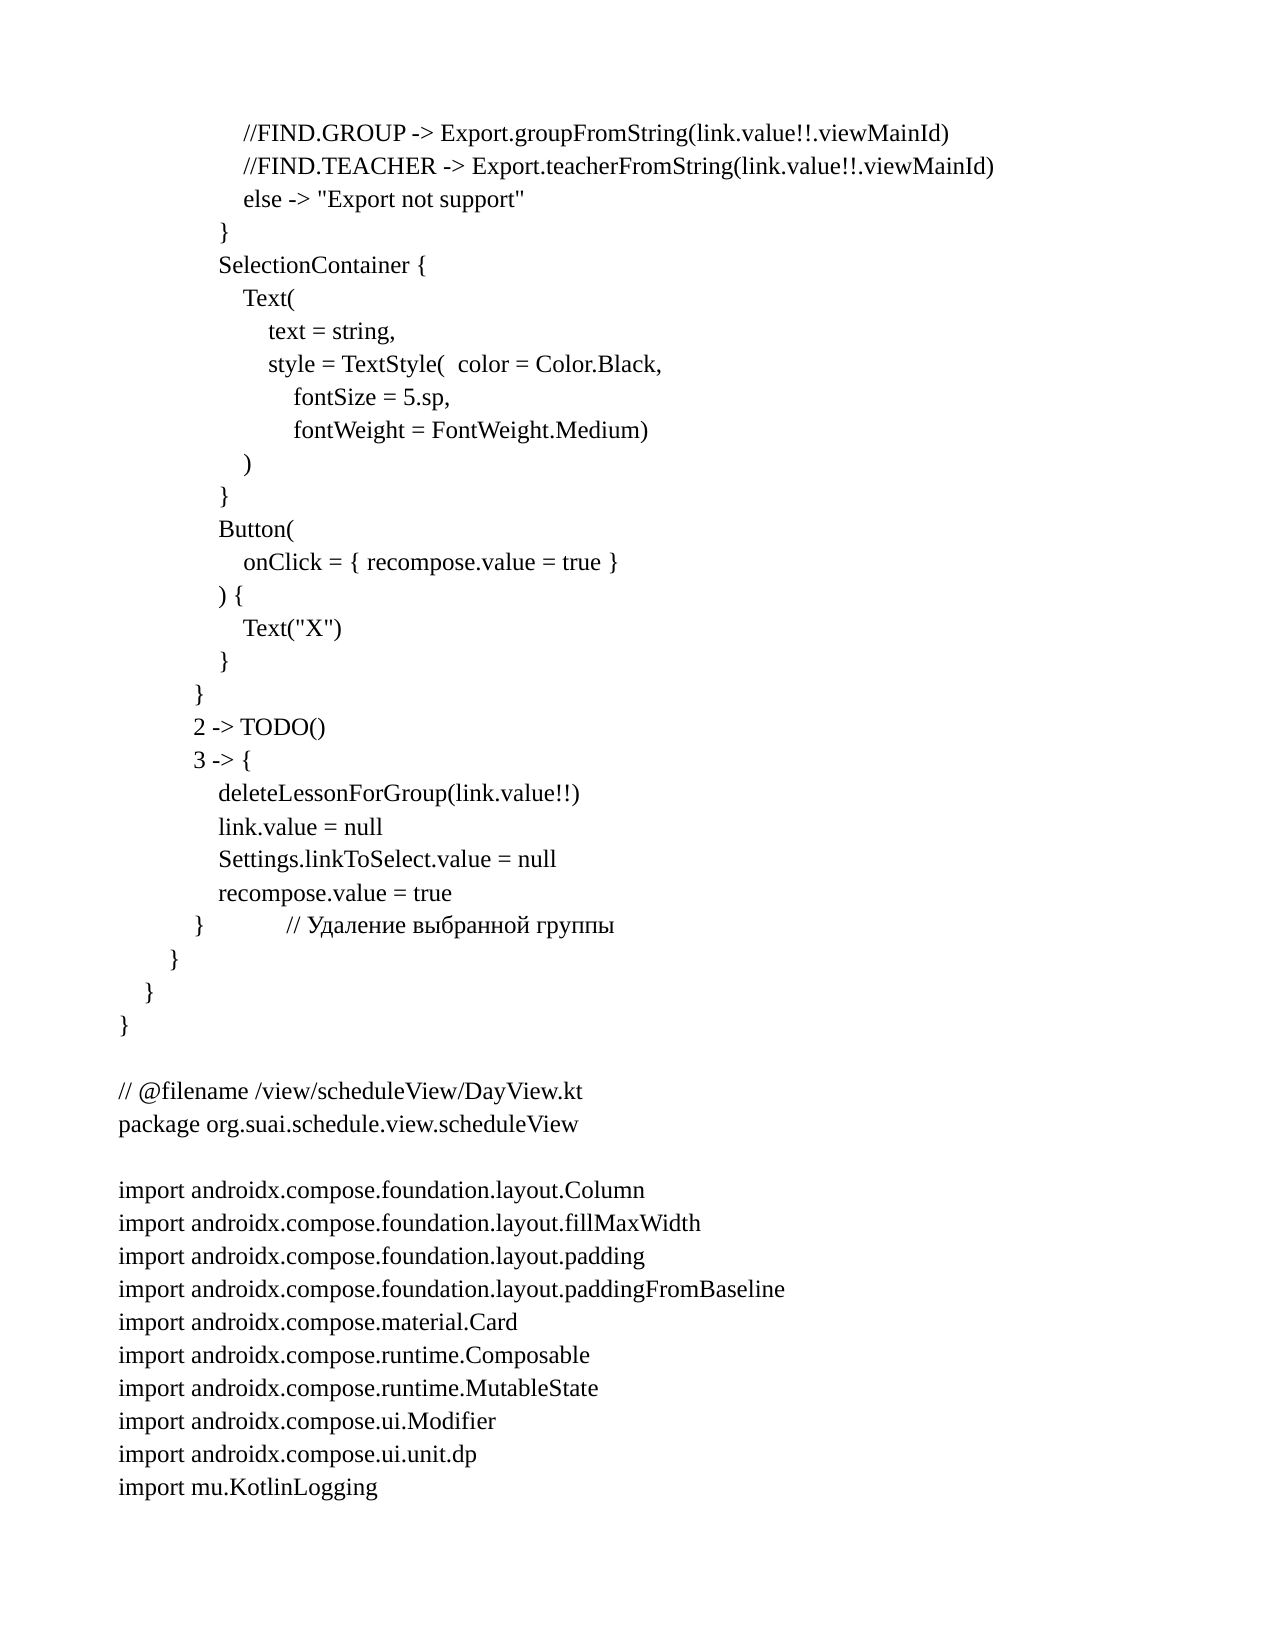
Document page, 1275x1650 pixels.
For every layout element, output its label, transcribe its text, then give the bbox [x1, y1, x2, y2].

text //FIND.GROUP -> Export.groupFromString(link.value!!.viewMainId) //FIND.TEACHER -> Export.teacherFromString(link.value!!.viewMainId) else -> "Export not support" } SelectionContainer { Text( text = string, style = TextStyle( color = Color.Black, fontSize = 5.sp, fontWeight = FontWeight.Medium) ) } Button( onClick = { recompose.value = true } ) { Text("X") } } 2 -> TODO() 3 -> { deleteLessonForGroup(link.value!!) link.value = null Settings.linkToSelect.value = null recompose.value = true } // Удаление выбранной группы } } } // @filename /view/scheduleView/DayView.kt package org.suai.schedule.view.scheduleView import androidx.compose.foundation.layout.Column import androidx.compose.foundation.layout.fillMaxWidth import androidx.compose.foundation.layout.padding import androidx.compose.foundation.layout.paddingFromBaseline import androidx.compose.material.Card import androidx.compose.runtime.Composable import androidx.compose.runtime.MutableState import androidx.compose.ui.Modifier import androidx.compose.ui.unit.dp import mu.KotlinLogging [118, 118, 1157, 1501]
